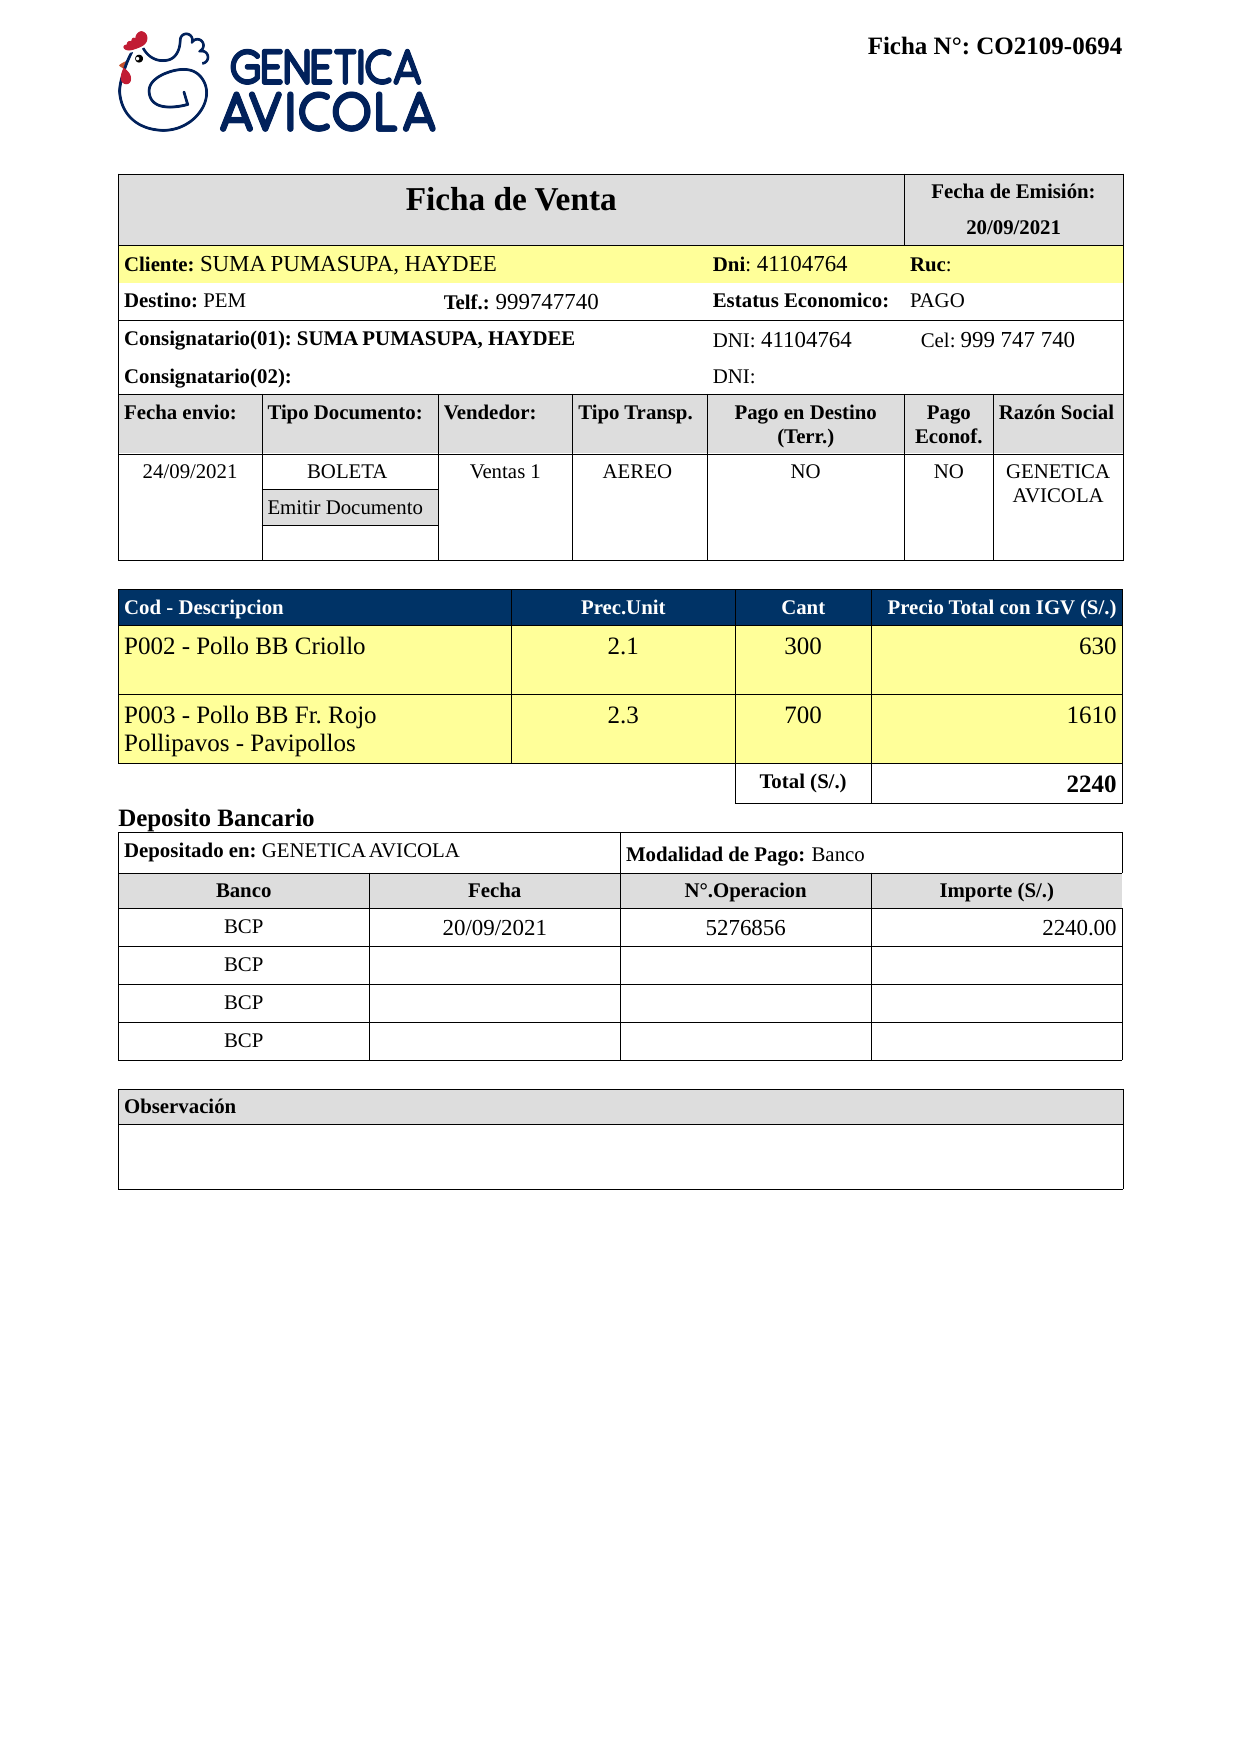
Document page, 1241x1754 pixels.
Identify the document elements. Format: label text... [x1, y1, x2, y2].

table_cell 24/09/2021 [119, 455, 262, 560]
table_cell [872, 985, 1122, 1022]
table_cell Consignatario(02): [119, 358, 707, 394]
table_cell NO [905, 455, 993, 560]
table_header Observación [119, 1090, 1123, 1124]
table_cell 700 [736, 695, 871, 763]
table_cell [370, 947, 620, 984]
table_cell Banco [119, 874, 369, 908]
picture [118, 31, 436, 132]
table_cell [370, 985, 620, 1022]
table_cell [263, 526, 438, 560]
table_cell BCP [119, 909, 369, 946]
table_cell [119, 1125, 1123, 1189]
table_cell Importe (S/.) [872, 874, 1122, 908]
table_cell Telf.: 999747740 [438, 283, 707, 320]
table_cell Ventas 1 [439, 455, 572, 560]
table_cell Tipo Documento: [263, 395, 438, 453]
table_cell [118, 764, 511, 803]
table_cell Pago Econof. [905, 395, 993, 453]
text Deposito Bancario [118, 803, 1122, 832]
table_cell 2.1 [512, 626, 735, 694]
table_cell P002 - Pollo BB Criollo [119, 626, 511, 694]
table_cell BCP [119, 985, 369, 1022]
table_cell Pago en Destino (Terr.) [708, 395, 904, 453]
table_cell 300 [736, 626, 871, 694]
table_cell [370, 1023, 620, 1060]
table_cell DNI: [707, 358, 1123, 394]
table_cell [511, 764, 735, 803]
table_cell BOLETA [263, 455, 438, 489]
table_header Cant [736, 590, 871, 625]
table_cell [872, 947, 1122, 984]
table_cell Cliente: SUMA PUMASUPA, HAYDEE [119, 246, 707, 283]
table_cell N°.Operacion [621, 874, 871, 908]
table_header Modalidad de Pago: Banco [621, 833, 1122, 872]
table_cell Destino: PEM [119, 283, 438, 320]
table_cell 5276856 [621, 909, 871, 946]
table_header Cod - Descripcion [119, 590, 511, 625]
table_cell [621, 947, 871, 984]
table_cell Vendedor: [439, 395, 572, 453]
table_cell PAGO [904, 283, 1123, 320]
table_cell [872, 1023, 1122, 1060]
table_cell 1610 [872, 695, 1122, 763]
table_cell Emitir Documento [263, 490, 438, 525]
table_cell Estatus Economico: [707, 283, 904, 320]
table_cell 2240.00 [872, 909, 1122, 946]
table_header Ficha de Venta [119, 175, 904, 245]
table_cell AEREO [573, 455, 707, 560]
table_header Depositado en: GENETICA AVICOLA [119, 833, 620, 872]
table_cell 630 [872, 626, 1122, 694]
table_cell 2240 [872, 764, 1122, 803]
table_header Fecha de Emisión: [905, 175, 1123, 209]
table_cell P003 - Pollo BB Fr. Rojo Pollipavos - Pavipollos [119, 695, 511, 763]
table_cell 20/09/2021 [905, 209, 1123, 245]
table_cell Fecha [370, 874, 620, 908]
table_cell Dni: 41104764 [707, 246, 904, 283]
table_header Prec.Unit [512, 590, 735, 625]
table_cell [621, 1023, 871, 1060]
table_cell GENETICA AVICOLA [994, 455, 1123, 560]
table_cell [621, 985, 871, 1022]
table_cell Consignatario(01): SUMA PUMASUPA, HAYDEE [119, 321, 707, 358]
table_cell Cel: 999 747 740 [915, 321, 1123, 358]
table_cell 2.3 [512, 695, 735, 763]
table_cell NO [708, 455, 904, 560]
table_cell BCP [119, 947, 369, 984]
table_cell DNI: 41104764 [707, 321, 915, 358]
table_cell Total (S/.) [736, 764, 871, 803]
table_cell Ruc: [904, 246, 1123, 283]
table_header Precio Total con IGV (S/.) [872, 590, 1122, 625]
table_cell Fecha envio: [119, 395, 262, 453]
table_cell BCP [119, 1023, 369, 1060]
table_cell Razón Social [994, 395, 1123, 453]
table_cell 20/09/2021 [370, 909, 620, 946]
table_cell Tipo Transp. [573, 395, 707, 453]
